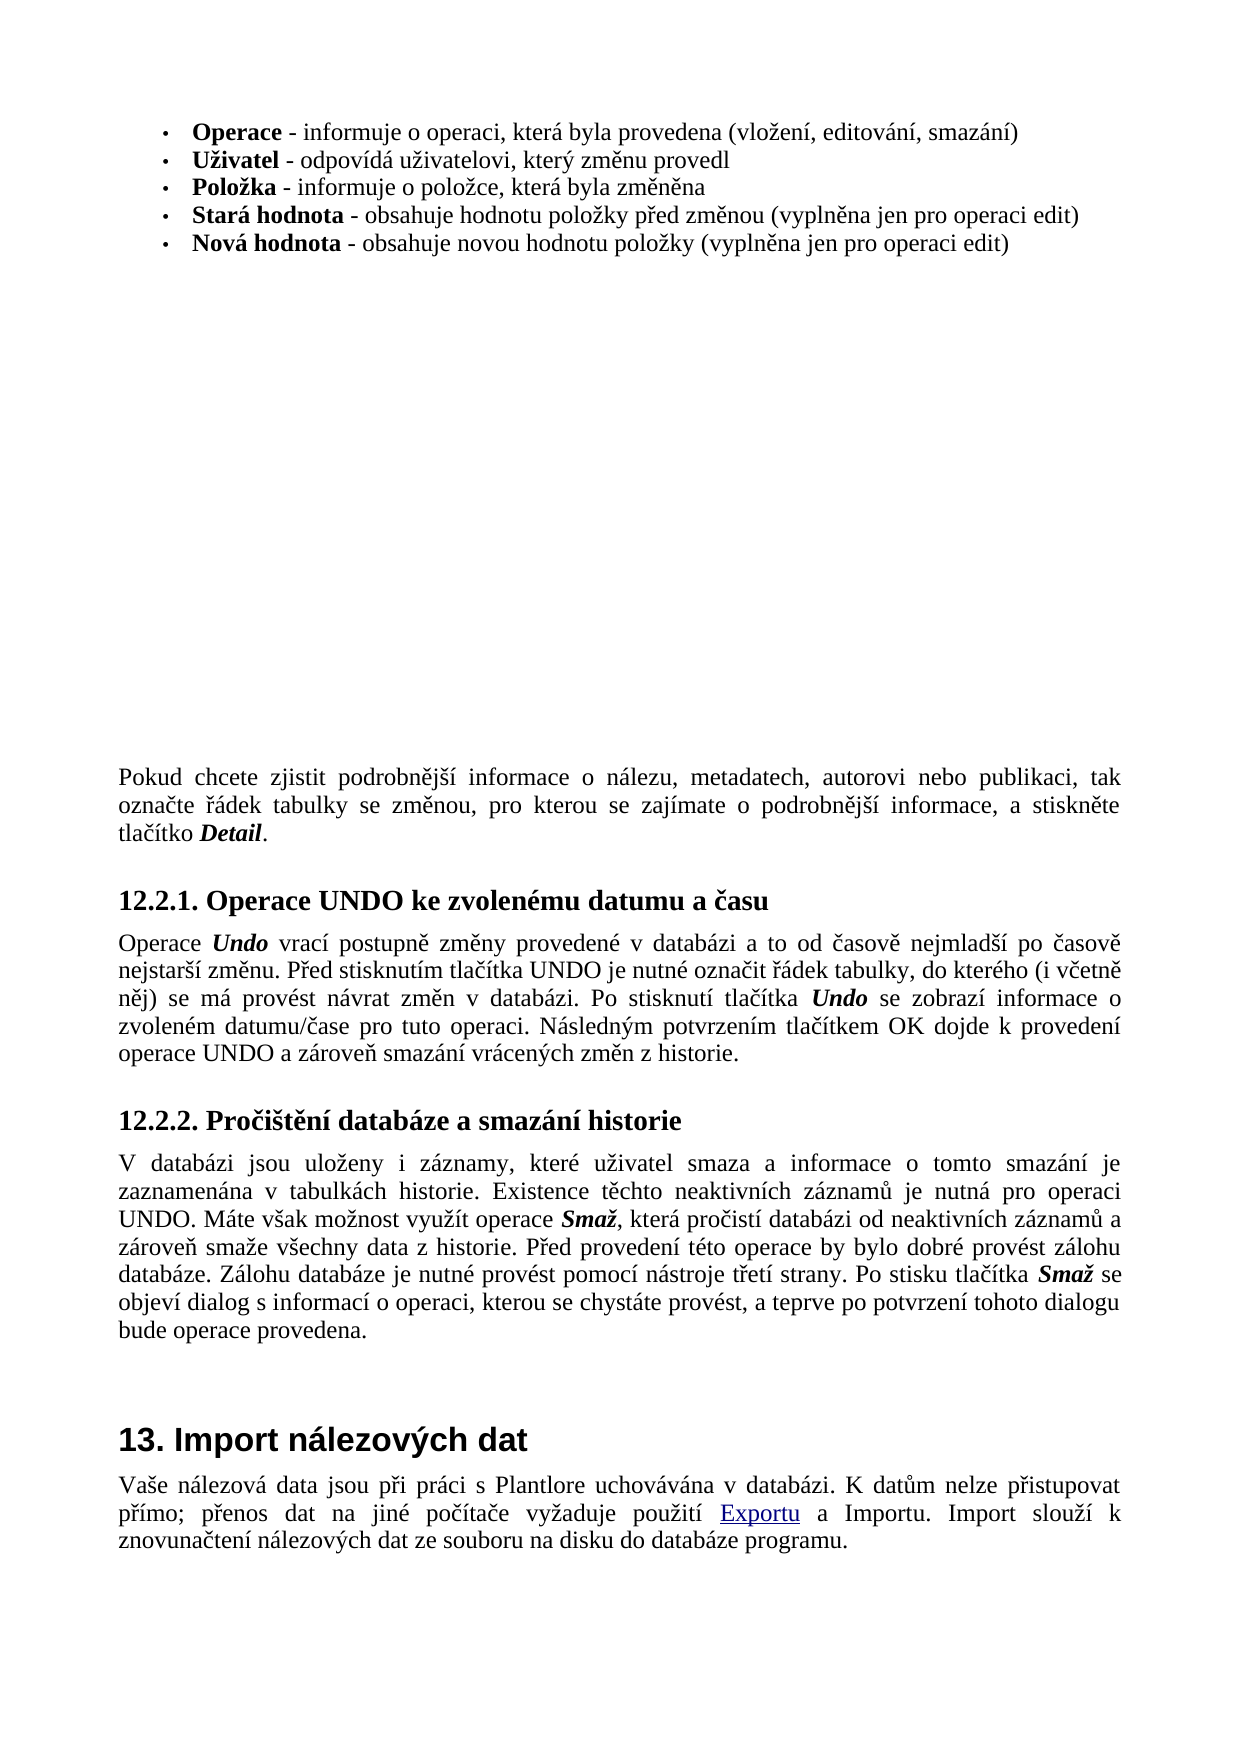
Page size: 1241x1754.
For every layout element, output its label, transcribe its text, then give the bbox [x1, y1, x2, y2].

text V databázi jsou uloženy i záznamy, které uživatel smaza a informace o tomto smazání je zaznamenána v tabulkách historie. Existence těchto neaktivních záznamů je nutná pro operaci UNDO. Máte však možnost využít operace Smaž, která pročistí databázi od neaktivních záznamů a zároveň smaže všechny data z historie. Před provedení této operace by bylo dobré provést zálohu databáze. Zálohu databáze je nutné provést pomocí nástroje třetí strany. Po stisku tlačítka Smaž se objeví dialog s informací o operaci, kterou se chystáte provést, a teprve po potvrzení tohoto dialogu bude operace provedena. [118, 1149, 1122, 1343]
list Operace - informuje o operaci, která byla provedena (vložení, editování, smazání) [162, 118, 1122, 146]
list Uživatel - odpovídá uživatelovi, který změnu provedl [162, 146, 1122, 173]
list Stará hodnota - obsahuje hodnotu položky před změnou (vyplněna jen pro operaci edit) [162, 201, 1122, 229]
text Vaše nálezová data jsou při práci s Plantlore uchovávána v databázi. K datům nelze přistupovat přímo; přenos dat na jiné počítače vyžaduje použití Exportu a Importu. Import slouží k znovunačtení nálezových dat ze souboru na disku do databáze programu. [118, 1471, 1122, 1554]
list Položka - informuje o položce, která byla změněna [162, 173, 1122, 201]
text Pokud chcete zjistit podrobnější informace o nálezu, metadatech, autorovi nebo publikaci, tak označte řádek tabulky se změnou, pro kterou se zajímate o podrobnější informace, a stiskněte tlačítko Detail. [118, 269, 1122, 846]
subtitle 13. Import nálezových dat [118, 1421, 1122, 1459]
list Nová hodnota - obsahuje novou hodnotu položky (vyplněna jen pro operaci edit) [162, 229, 1122, 257]
subtitle 12.2.1. Operace UNDO ke zvolenému datumu a času [118, 884, 1122, 916]
text Operace Undo vrací postupně změny provedené v databázi a to od časově nejmladší po časově nejstarší změnu. Před stisknutím tlačítka UNDO je nutné označit řádek tabulky, do kterého (i včetně něj) se má provést návrat změn v databázi. Po stisknutí tlačítka Undo se zobrazí informace o zvoleném datumu/čase pro tuto operaci. Následným potvrzením tlačítkem OK dojde k provedení operace UNDO a zároveň smazání vrácených změn z historie. [118, 929, 1122, 1067]
subtitle 12.2.2. Pročištění databáze a smazání historie [118, 1105, 1122, 1137]
